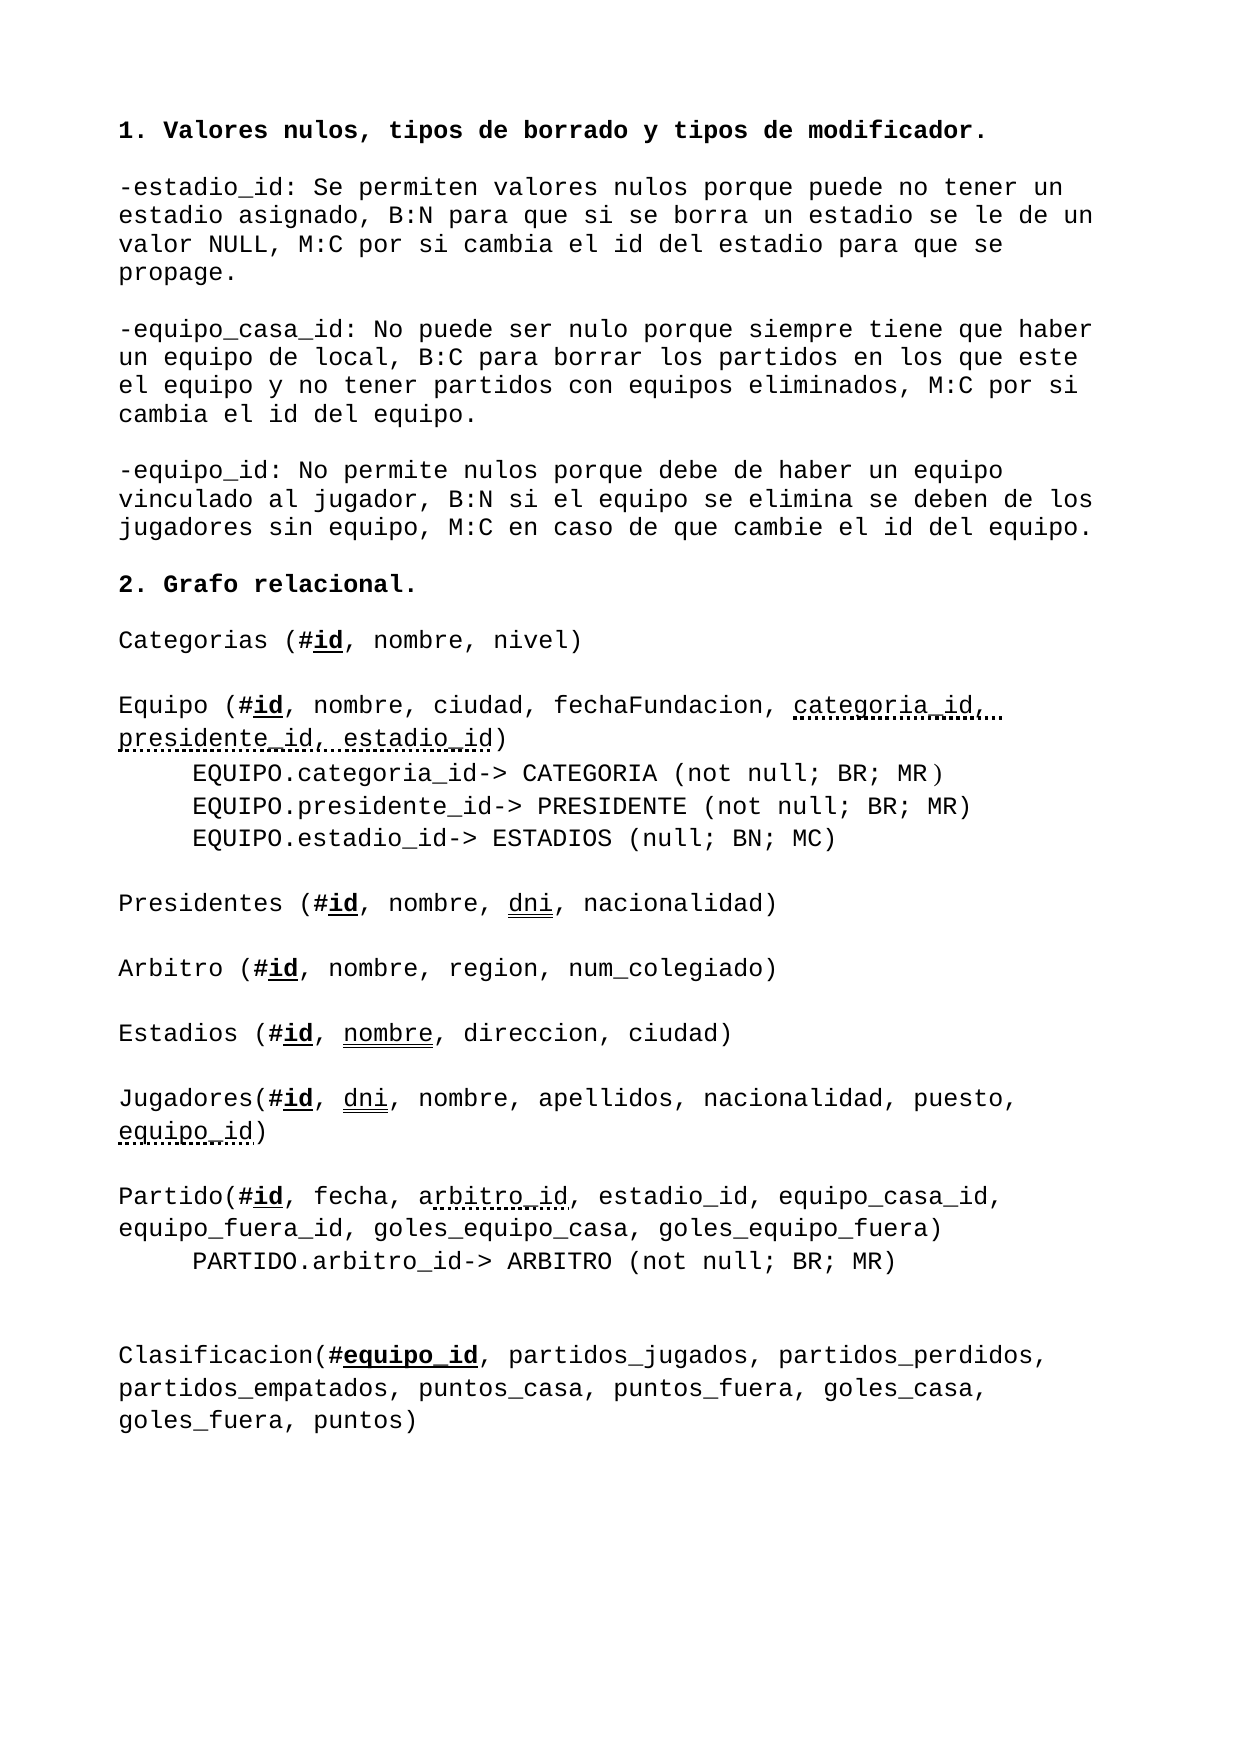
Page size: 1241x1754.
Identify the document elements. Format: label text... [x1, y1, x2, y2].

text Presidentes (#id, nombre, dni, nacionalidad) [118, 891, 1122, 919]
text Categorias (#id, nombre, nivel) [118, 628, 1122, 656]
text -equipo_id: No permite nulos porque debe de haber un equipo vinculado al jugador, B:N si el equipo se elimina se deben de los jugadores sin equipo, M:C en caso de que cambie el id del equipo. [118, 458, 1122, 543]
text -estadio_id: Se permiten valores nulos porque puede no tener un estadio asignado, B:N para que si se borra un estadio se le de un valor NULL, M:C por si cambia el id del estadio para que se propage. [118, 175, 1122, 288]
text EQUIPO.estadio_id-> ESTADIOS (null; BN; MC) [192, 826, 1122, 854]
text EQUIPO.presidente_id-> PRESIDENTE (not null; BR; MR) [192, 793, 1122, 822]
text 2. Grafo relacional. [118, 571, 1122, 600]
text 1. Valores nulos, tipos de borrado y tipos de modificador. [118, 118, 1122, 146]
text Clasificacion(#equipo_id, partidos_jugados, partidos_perdidos, partidos_empatados, puntos_casa, puntos_fuera, goles_casa, goles_fuera, puntos) [118, 1343, 1122, 1436]
text Equipo (#id, nombre, ciudad, fechaFundacion, categoria_id, presidente_id, estadio_id) [118, 693, 1122, 754]
text -equipo_casa_id: No puede ser nulo porque siempre tiene que haber un equipo de local, B:C para borrar los partidos en los que este el equipo y no tener partidos con equipos eliminados, M:C por si cambia el id del equipo. [118, 316, 1122, 430]
text Estadios (#id, nombre, direccion, ciudad) [118, 1021, 1122, 1049]
text EQUIPO.categoria_id-> CATEGORIA (not null; BR; MR ) [192, 758, 1122, 789]
text PARTIDO.arbitro_id-> ARBITRO (not null; BR; MR) [192, 1248, 1122, 1277]
text Jugadores(#id, dni, nombre, apellidos, nacionalidad, puesto, equipo_id) [118, 1086, 1122, 1147]
text Arbitro (#id, nombre, region, num_colegiado) [118, 956, 1122, 984]
text Partido(#id, fecha, arbitro_id, estadio_id, equipo_casa_id, equipo_fuera_id, goles_equipo_casa, goles_equipo_fuera) [118, 1183, 1122, 1244]
